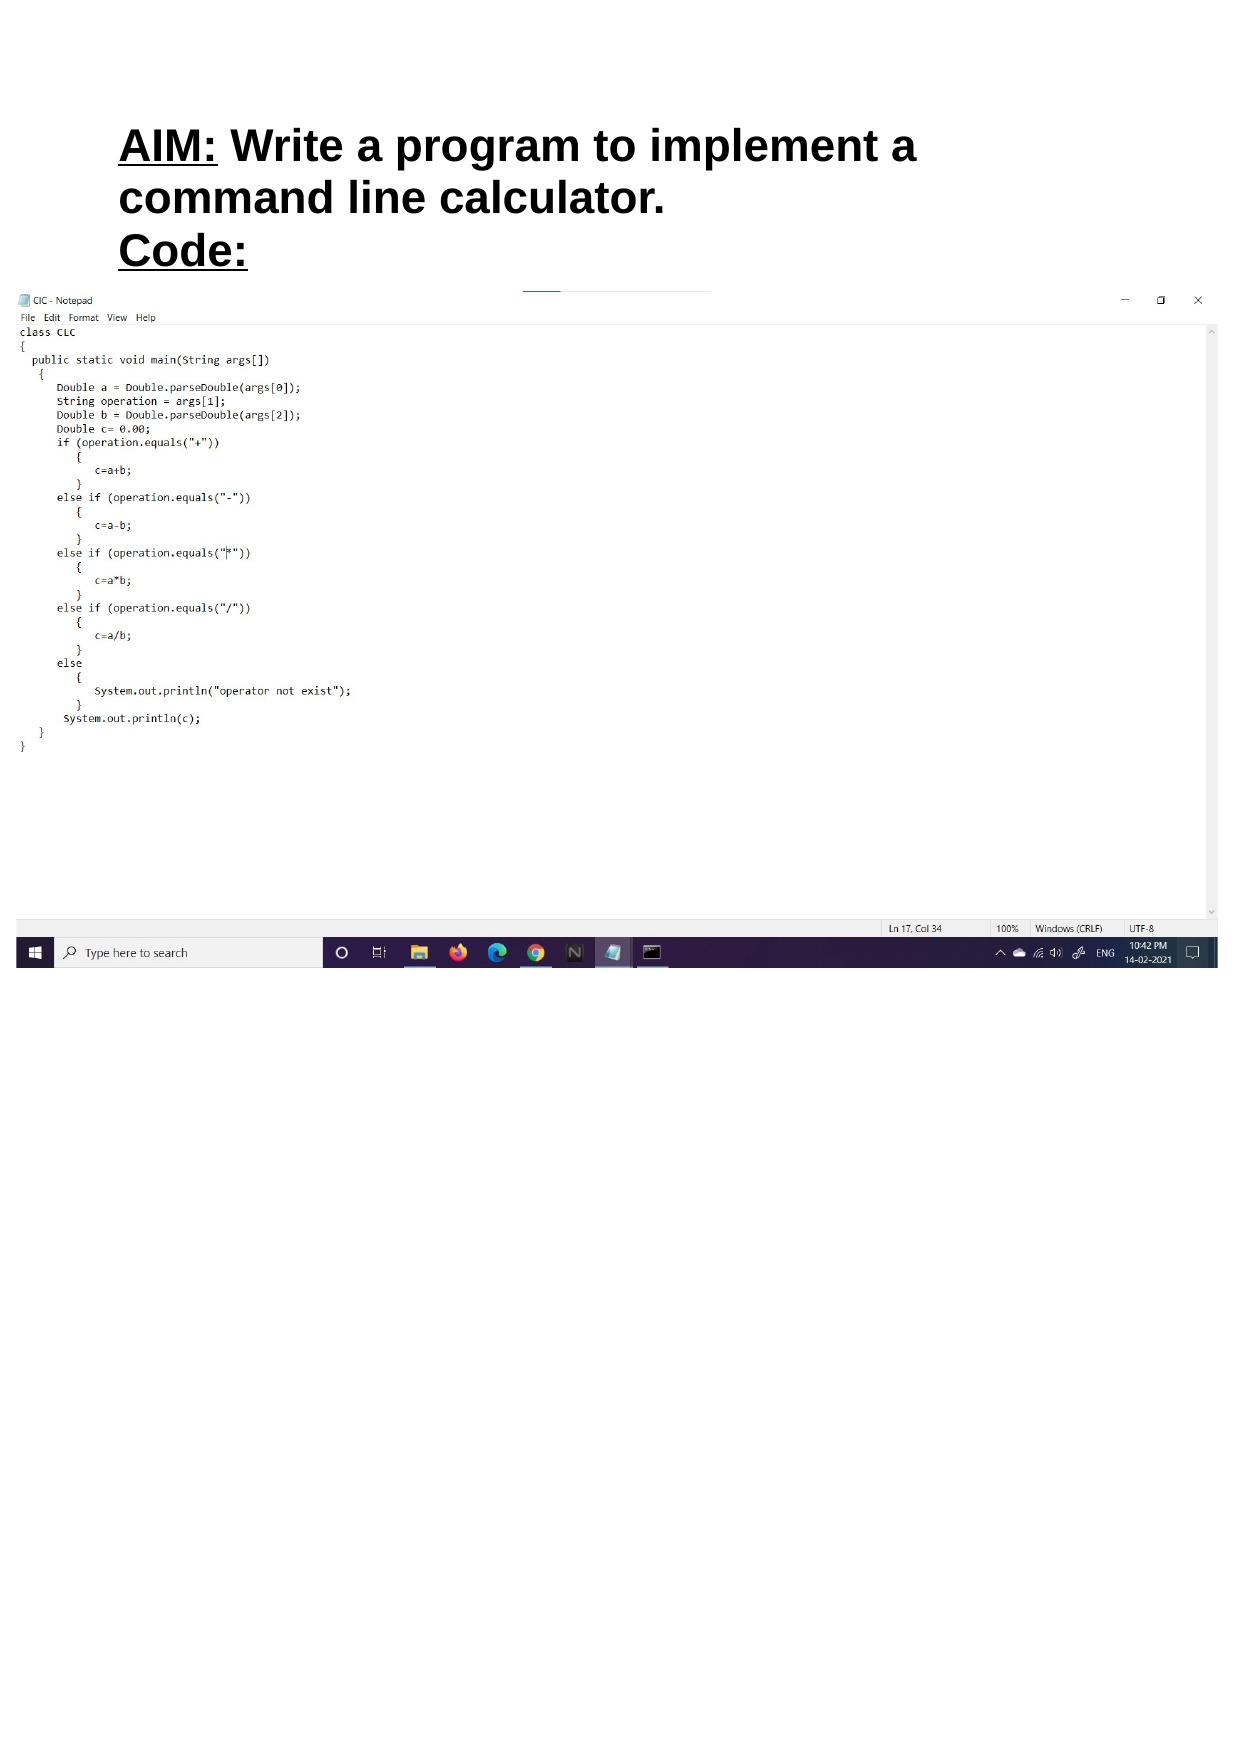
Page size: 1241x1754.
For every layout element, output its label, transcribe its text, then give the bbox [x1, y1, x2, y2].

text Code: [118, 223, 1122, 276]
picture [16, 291, 1218, 968]
text AIM: Write a program to implement a command line calculator. [118, 118, 1122, 223]
